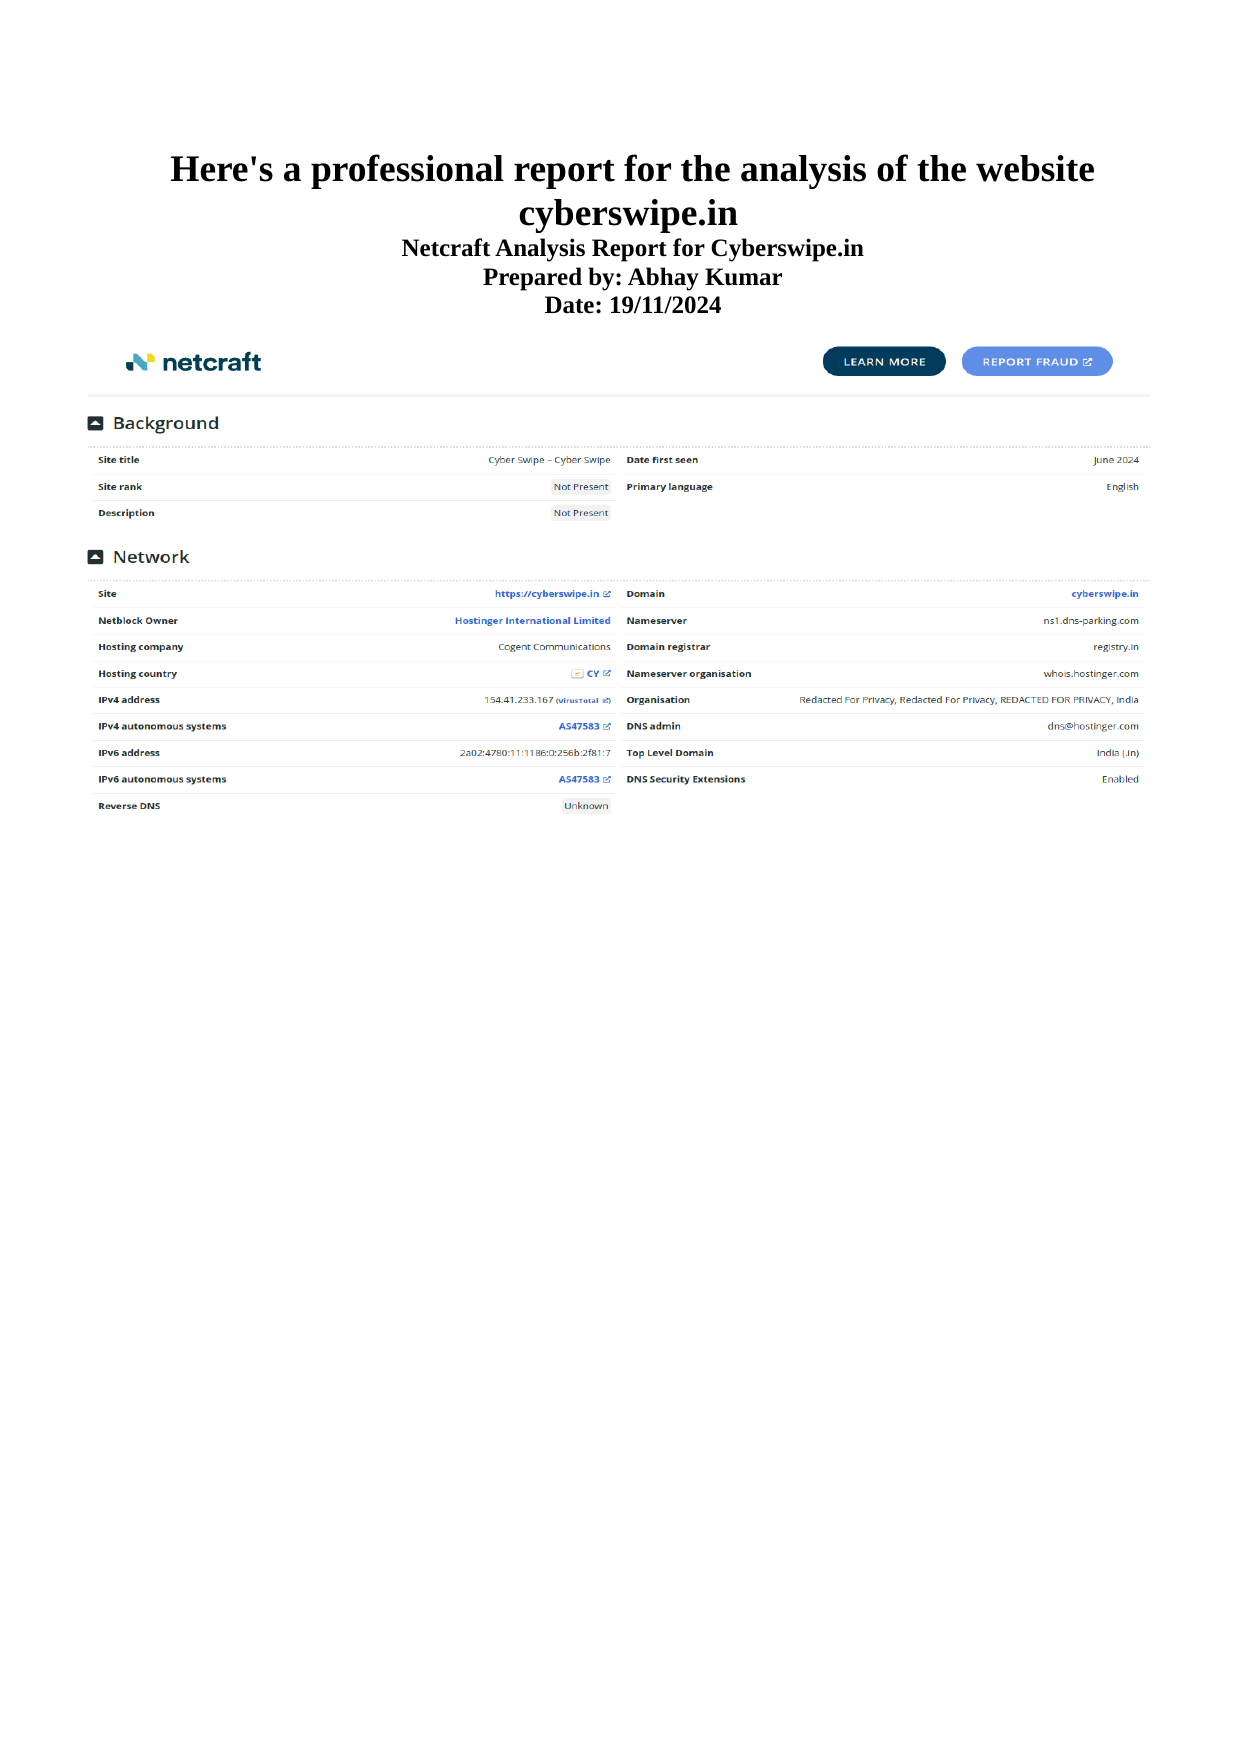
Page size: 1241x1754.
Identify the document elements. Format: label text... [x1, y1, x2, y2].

picture [21, 332, 1213, 821]
text Netcraft Analysis Report for Cyberswipe.in [117, 233, 1148, 262]
text Date: 19/11/2024 [117, 291, 1148, 319]
text Prepared by: Abhay Kumar [117, 262, 1148, 291]
text Here's a professional report for the analysis of the website cyberswipe.in [117, 147, 1148, 233]
